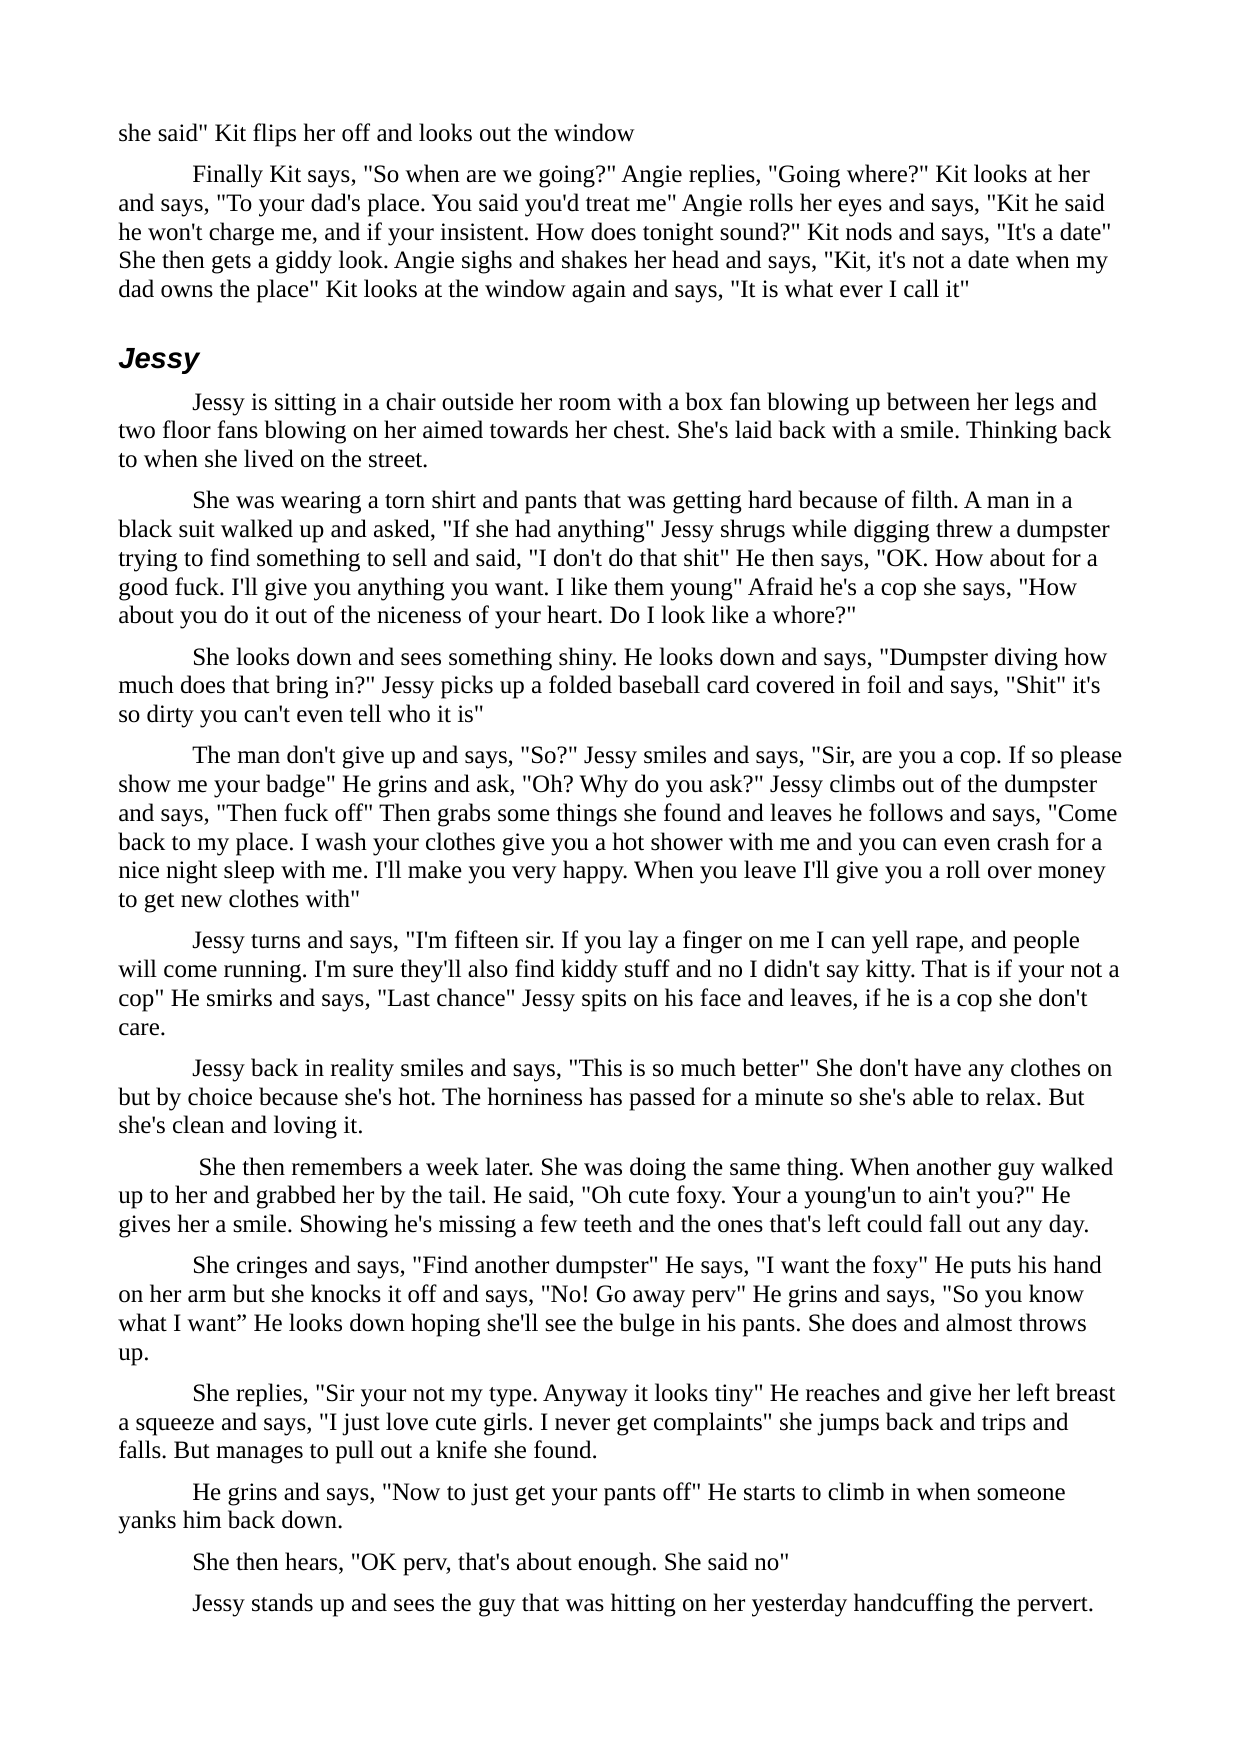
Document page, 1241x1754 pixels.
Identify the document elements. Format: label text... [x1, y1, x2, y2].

text She cringes and says, "Find another dumpster" He says, "I want the foxy" He puts his hand on her arm but she knocks it off and says, "No! Go away perv" He grins and says, "So you know what I want” He looks down hoping she'll see the bulge in his pants. She does and almost throws up. [118, 1250, 1122, 1365]
text Jessy stands up and sees the guy that was hitting on her yesterday handcuffing the pervert. [118, 1588, 1122, 1617]
text she said" Kit flips her off and looks out the window [118, 118, 1122, 147]
text She looks down and sees something shiny. He looks down and says, "Dumpster diving how much does that bring in?" Jessy picks up a folded baseball card covered in foil and says, "Shit" it's so dirty you can't even tell who it is" [118, 642, 1122, 728]
text Jessy back in reality smiles and says, "This is so much better" She don't have any clothes on but by choice because she's hot. The horniness has passed for a minute so she's able to relax. But she's clean and loving it. [118, 1053, 1122, 1139]
text Jessy turns and says, "I'm fifteen sir. If you lay a finger on me I can yell rape, and people will come running. I'm sure they'll also find kiddy stuff and no I didn't say kitty. That is if your not a cop" He smirks and says, "Last chance" Jessy spits on his face and leaves, if he is a cop she don't care. [118, 925, 1122, 1040]
text Jessy is sitting in a chair outside her room with a box fan blowing up between her legs and two floor fans blowing on her aimed towards her chest. She's laid back with a smile. Thinking back to when she lived on the street. [118, 387, 1122, 473]
text She then remembers a week later. She was doing the same thing. When another guy walked up to her and grabbed her by the tail. He said, "Oh cute foxy. Your a young'un to ain't you?" He gives her a smile. Showing he's missing a few teeth and the ones that's left could fall out any day. [118, 1152, 1122, 1238]
subtitle Jessy [118, 341, 1122, 374]
text She was wearing a torn shirt and pants that was getting hard because of filth. A man in a black suit walked up and asked, "If she had anything" Jessy shrugs while digging threw a dumpster trying to find something to sell and said, "I don't do that shit" He then says, "OK. How about for a good fuck. I'll give you anything you want. I like them young" Afraid he's a cop she says, "How about you do it out of the niceness of your heart. Do I look like a whore?" [118, 485, 1122, 629]
text She then hears, "OK perv, that's about enough. She said no" [118, 1547, 1122, 1575]
text She replies, "Sir your not my type. Anyway it looks tiny" He reaches and give her left breast a squeeze and says, "I just love cute girls. I never get complaints" she jumps back and trips and falls. But manages to pull out a knife she found. [118, 1378, 1122, 1464]
text He grins and says, "Now to just get your pants off" He starts to climb in when someone yanks him back down. [118, 1477, 1122, 1534]
text Finally Kit says, "So when are we going?" Angie replies, "Going where?" Kit looks at her and says, "To your dad's place. You said you'd treat me" Angie rolls her eyes and says, "Kit he said he won't charge me, and if your insistent. How does tonight sound?" Kit nods and says, "It's a date" She then gets a giddy look. Angie sighs and shakes her head and says, "Kit, it's not a date when my dad owns the place" Kit looks at the window again and says, "It is what ever I call it" [118, 159, 1122, 303]
text The man don't give up and says, "So?" Jessy smiles and says, "Sir, are you a cop. If so please show me your badge" He grins and ask, "Oh? Why do you ask?" Jessy climbs out of the dumpster and says, "Then fuck off" Then grabs some things she found and leaves he follows and says, "Come back to my place. I wash your clothes give you a hot shower with me and you can even crash for a nice night sleep with me. I'll make you very happy. When you leave I'll give you a roll over money to get new clothes with" [118, 740, 1122, 913]
